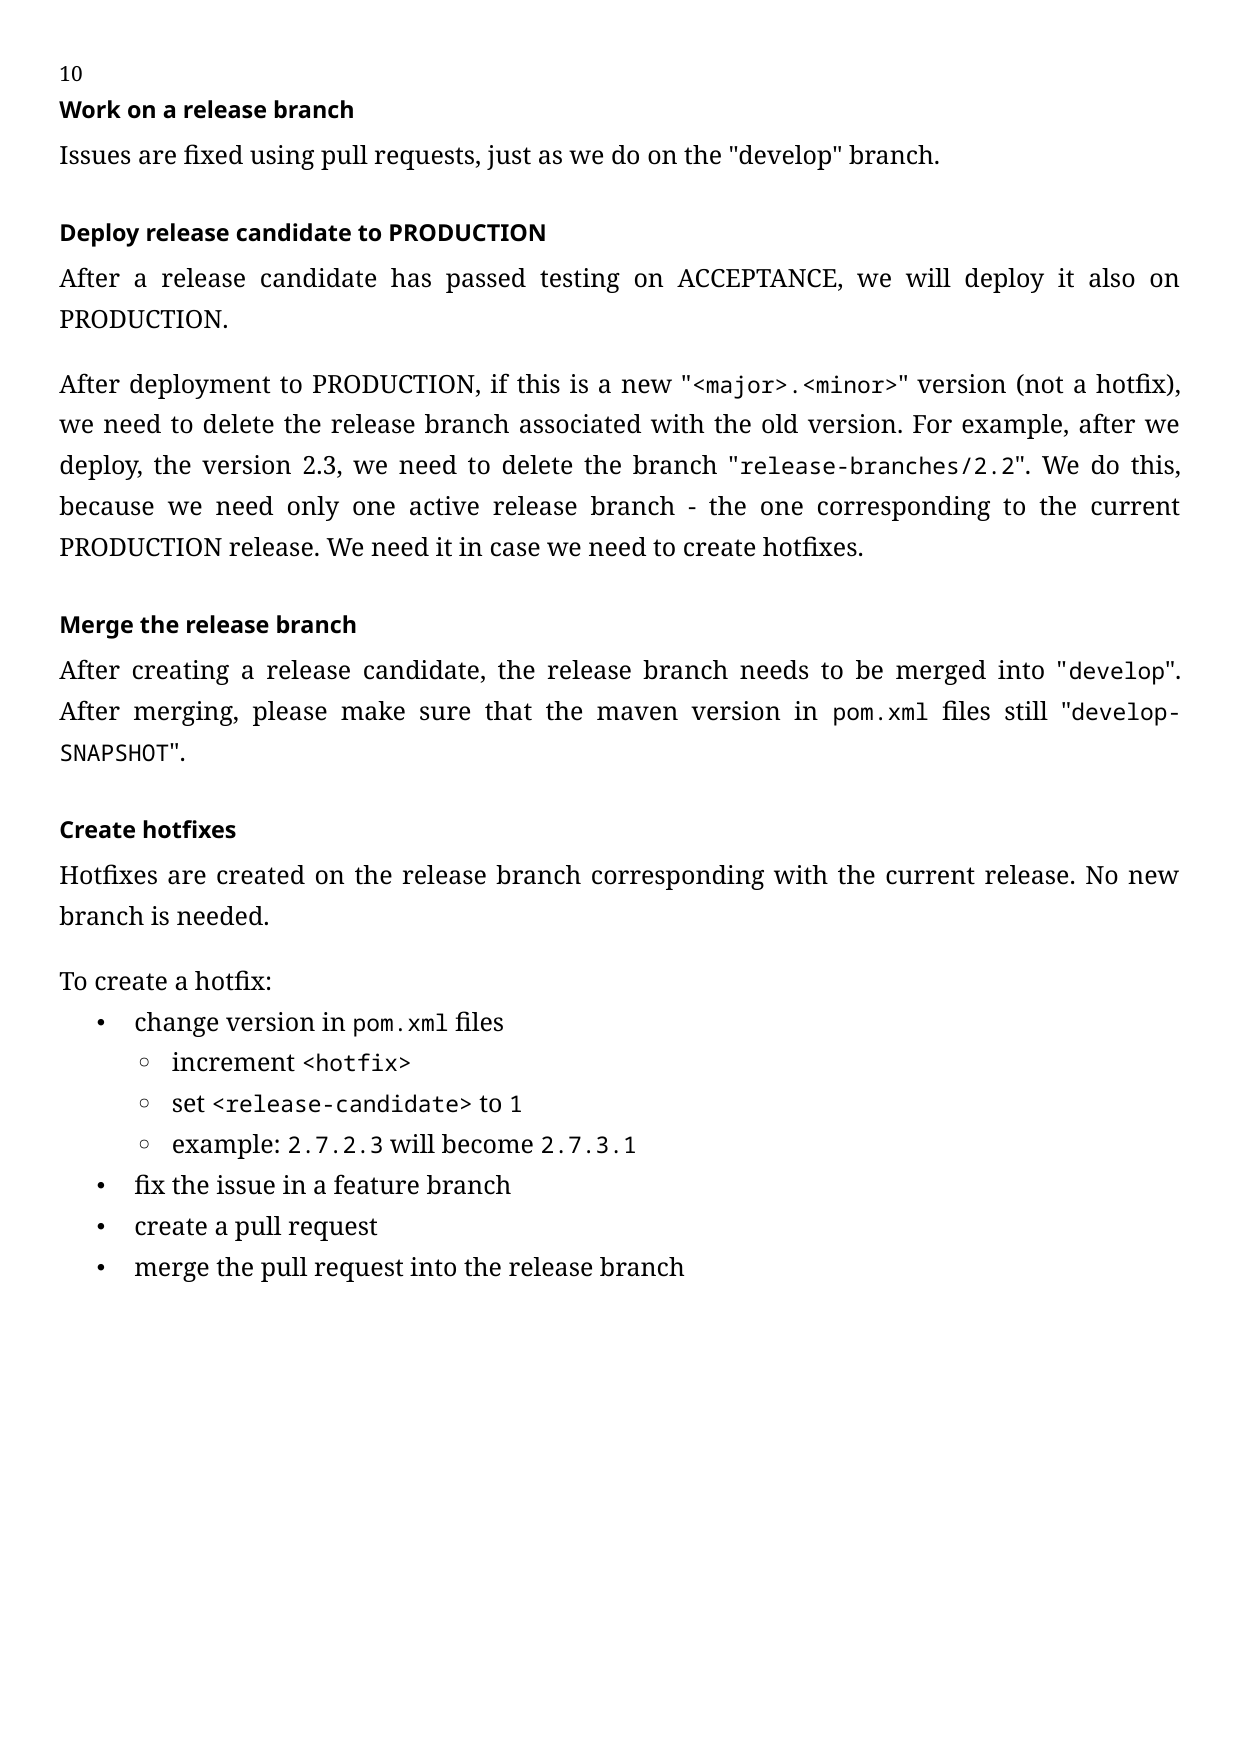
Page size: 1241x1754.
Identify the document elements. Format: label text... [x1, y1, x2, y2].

text To create a hotfix: [59, 963, 1181, 997]
text Hotfixes are created on the release branch corresponding with the current release. No new branch is needed. [59, 858, 1181, 933]
subtitle Work on a release branch [59, 93, 1181, 125]
text After creating a release candidate, the release branch needs to be merged into "develop". After merging, please make sure that the maven version in pom.xml files still "develop-SNAPSHOT". [59, 653, 1181, 769]
list create a pull request [97, 1208, 1181, 1242]
list merge the pull request into the release branch [97, 1249, 1181, 1283]
text After deployment to PRODUCTION, if this is a new "<major>.<minor>" version (not a hotfix), we need to delete the release branch associated with the old version. For example, after we deploy, the version 2.3, we need to delete the branch "release-branches/2.2". We do this, because we need only one active release branch - the one corresponding to the current PRODUCTION release. We need it in case we need to create hotfixes. [59, 366, 1181, 564]
subtitle Create hotfixes [59, 814, 1181, 846]
list increment <hotfix> [134, 1045, 1181, 1079]
list fix the issue in a feature branch [97, 1167, 1181, 1202]
text Issues are fixed using pull requests, just as we do on the "develop" branch. [59, 138, 1181, 172]
list change version in pom.xml files [97, 1004, 1181, 1038]
subtitle Merge the release branch [59, 609, 1181, 641]
text After a release candidate has passed testing on ACCEPTANCE, we will deploy it also on PRODUCTION. [59, 261, 1181, 336]
list example: 2.7.2.3 will become 2.7.3.1 [134, 1127, 1181, 1161]
list set <release-candidate> to 1 [134, 1086, 1181, 1120]
subtitle Deploy release candidate to PRODUCTION [59, 217, 1181, 248]
